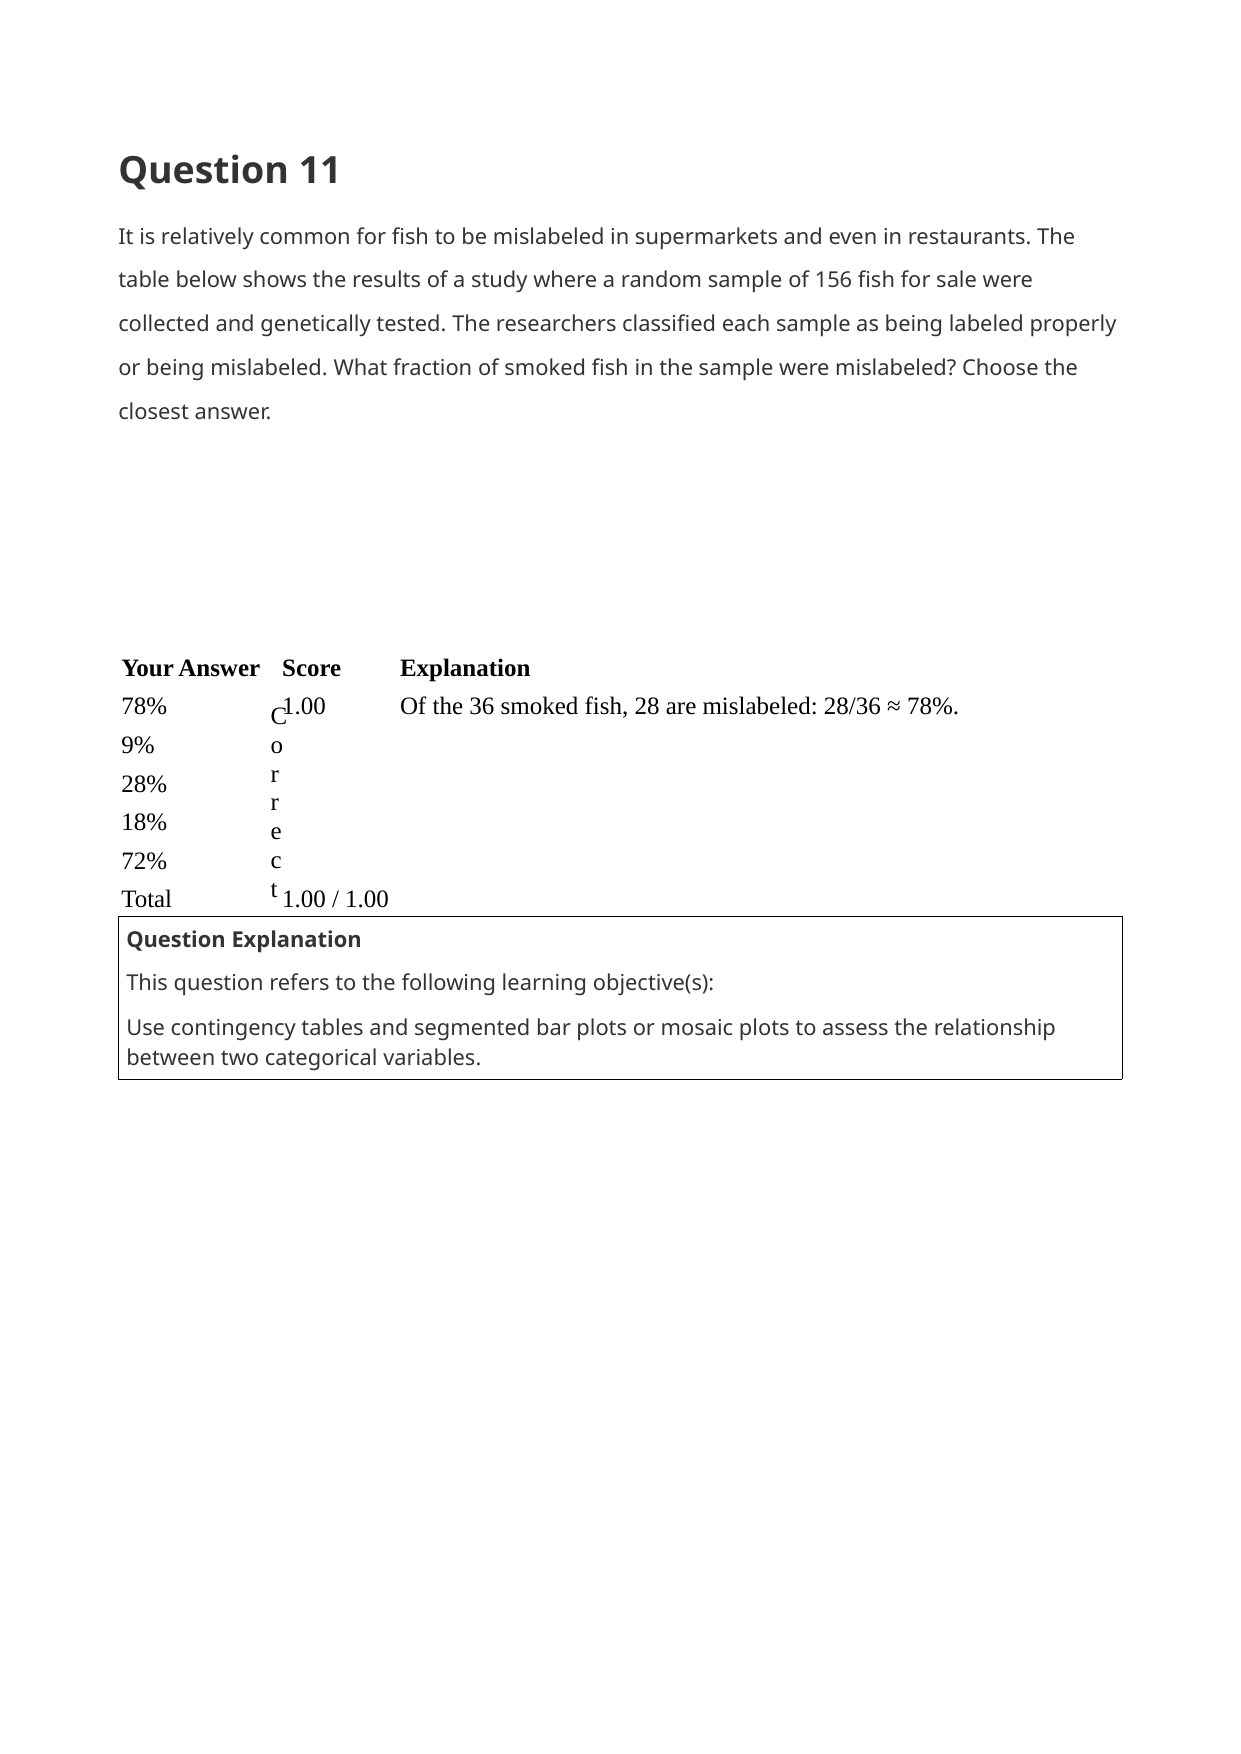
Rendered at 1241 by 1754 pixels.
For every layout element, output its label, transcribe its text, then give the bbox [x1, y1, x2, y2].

table_cell [273, 839, 279, 857]
table_cell [397, 800, 965, 839]
table_cell 9% [118, 723, 267, 762]
table_header Score [279, 646, 397, 684]
table_cell [273, 762, 279, 800]
table_cell [273, 753, 279, 762]
table_cell [397, 762, 965, 800]
text This question refers to the following learning objective(s): [119, 958, 1122, 996]
table_cell [273, 723, 279, 752]
text Question Explanation [119, 917, 1122, 954]
table_cell 72% [118, 839, 267, 878]
table_header Your Answer [118, 646, 267, 684]
table_cell [268, 903, 279, 916]
table_cell Total [118, 878, 267, 916]
table_cell [279, 800, 397, 839]
table_header Explanation [397, 646, 965, 684]
table_cell 1.00 [279, 684, 397, 723]
table_cell [279, 762, 397, 800]
table_cell [279, 839, 397, 878]
table_cell [268, 684, 279, 781]
table_cell [274, 709, 279, 723]
subtitle Question 11 [118, 143, 1122, 194]
table_cell [273, 868, 279, 878]
table_cell Of the 36 smoked fish, 28 are mislabeled: 28/36 ≈ 78%. [397, 684, 965, 723]
table_cell [279, 723, 397, 762]
table_header [268, 646, 279, 684]
table_cell [273, 800, 279, 828]
table_cell [273, 857, 279, 867]
text It is relatively common for fish to be mislabeled in supermarkets and even in restaurants. The table below shows the results of a study where a random sample of 156 fish for sale were collected and genetically tested. The researchers classified each sample as being labeled properly or being mislabeled. What fraction of smoked fish in the sample were mislabeled? Choose the closest answer. [118, 207, 1122, 646]
table_cell 18% [118, 800, 267, 839]
table_cell 1.00 / 1.00 [279, 878, 397, 916]
table_cell [397, 839, 965, 878]
table_cell [397, 723, 965, 762]
text Use contingency tables and segmented bar plots or mosaic plots to assess the relationship between two categorical variables. [119, 1004, 1122, 1079]
table_cell [273, 878, 279, 902]
table_cell 78% [118, 684, 267, 723]
table_cell [397, 878, 965, 916]
table_cell 28% [118, 762, 267, 800]
